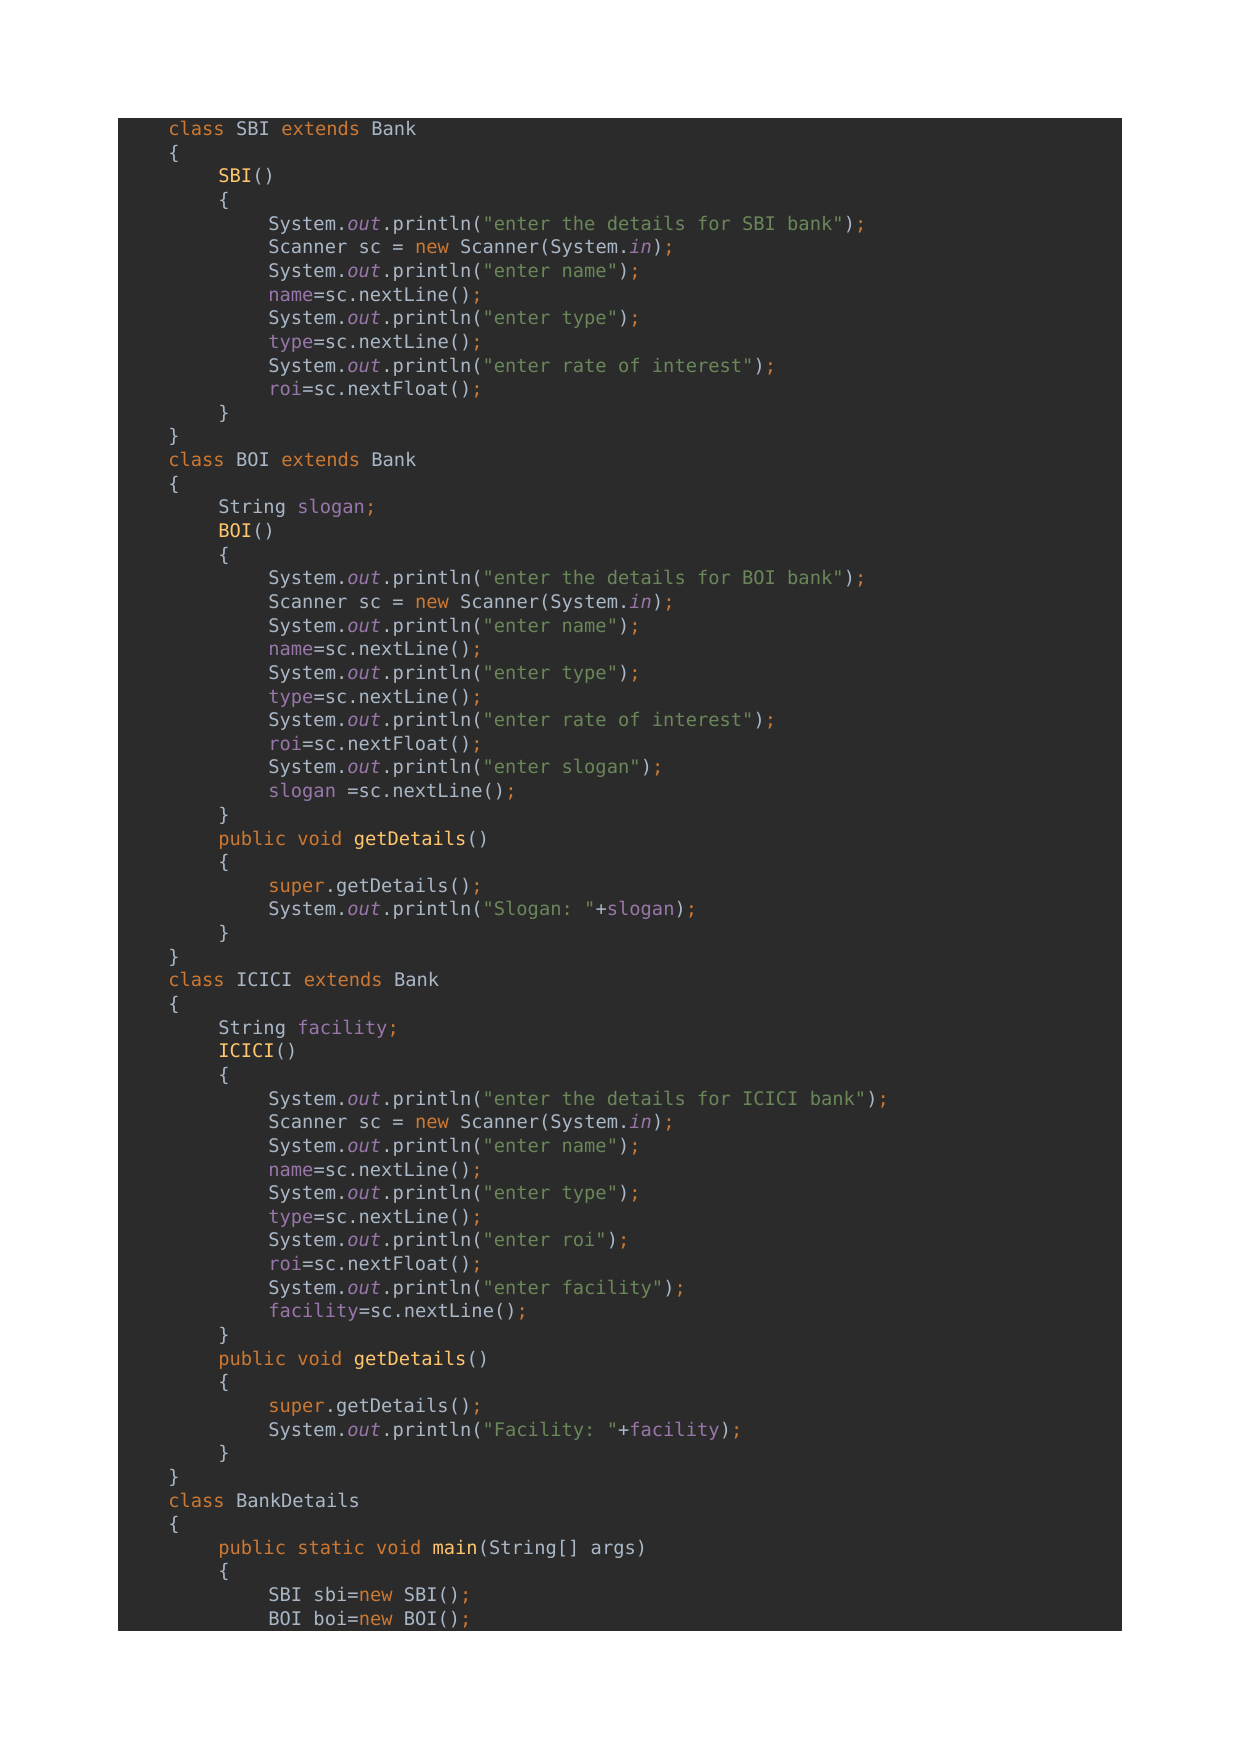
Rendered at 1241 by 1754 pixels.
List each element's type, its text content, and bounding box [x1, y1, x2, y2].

text System.out.println("enter roi"); [118, 1229, 1122, 1253]
text System.out.println("Slogan: "+slogan); [118, 898, 1122, 922]
text } [118, 804, 1122, 827]
text System.out.println("enter type"); [118, 1182, 1122, 1206]
text System.out.println("enter the details for SBI bank"); [118, 213, 1122, 236]
text name=sc.nextLine(); [118, 284, 1122, 307]
text String facility; [118, 1017, 1122, 1040]
text } [118, 402, 1122, 426]
text facility=sc.nextLine(); [118, 1300, 1122, 1324]
text System.out.println("enter the details for BOI bank"); [118, 567, 1122, 591]
text BOI boi=new BOI(); [118, 1608, 1122, 1631]
text roi=sc.nextFloat(); [118, 378, 1122, 402]
text SBI() [118, 165, 1122, 189]
text type=sc.nextLine(); [118, 331, 1122, 354]
text { [118, 189, 1122, 213]
text class BOI extends Bank [118, 449, 1122, 473]
text roi=sc.nextFloat(); [118, 733, 1122, 757]
text ICICI() [118, 1040, 1122, 1064]
text System.out.println("Facility: "+facility); [118, 1419, 1122, 1442]
text Scanner sc = new Scanner(System.in); [118, 1111, 1122, 1135]
text } [118, 1442, 1122, 1466]
text { [118, 544, 1122, 567]
text } [118, 946, 1122, 969]
text String slogan; [118, 496, 1122, 520]
text { [118, 1513, 1122, 1537]
text System.out.println("enter name"); [118, 1135, 1122, 1158]
text System.out.println("enter type"); [118, 662, 1122, 686]
text System.out.println("enter rate of interest"); [118, 354, 1122, 378]
text System.out.println("enter type"); [118, 307, 1122, 331]
text System.out.println("enter rate of interest"); [118, 709, 1122, 733]
text System.out.println("enter name"); [118, 615, 1122, 638]
text class SBI extends Bank [118, 118, 1122, 142]
text System.out.println("enter name"); [118, 260, 1122, 284]
text { [118, 851, 1122, 875]
text } [118, 1466, 1122, 1489]
text System.out.println("enter facility"); [118, 1277, 1122, 1300]
text roi=sc.nextFloat(); [118, 1253, 1122, 1277]
text type=sc.nextLine(); [118, 1206, 1122, 1229]
text slogan =sc.nextLine(); [118, 780, 1122, 804]
text { [118, 473, 1122, 496]
text } [118, 426, 1122, 449]
text super.getDetails(); [118, 1395, 1122, 1419]
text class BankDetails [118, 1489, 1122, 1513]
text } [118, 922, 1122, 946]
text type=sc.nextLine(); [118, 686, 1122, 709]
text { [118, 1371, 1122, 1395]
text name=sc.nextLine(); [118, 638, 1122, 662]
text public void getDetails() [118, 1348, 1122, 1371]
text class ICICI extends Bank [118, 969, 1122, 993]
text System.out.println("enter slogan"); [118, 757, 1122, 780]
text { [118, 993, 1122, 1017]
text { [118, 142, 1122, 165]
text Scanner sc = new Scanner(System.in); [118, 591, 1122, 615]
text Scanner sc = new Scanner(System.in); [118, 236, 1122, 260]
text BOI() [118, 520, 1122, 544]
text System.out.println("enter the details for ICICI bank"); [118, 1088, 1122, 1111]
text public static void main(String[] args) [118, 1537, 1122, 1561]
text super.getDetails(); [118, 875, 1122, 898]
text { [118, 1064, 1122, 1088]
text SBI sbi=new SBI(); [118, 1584, 1122, 1608]
text name=sc.nextLine(); [118, 1158, 1122, 1182]
text { [118, 1561, 1122, 1584]
text } [118, 1324, 1122, 1348]
text public void getDetails() [118, 827, 1122, 851]
